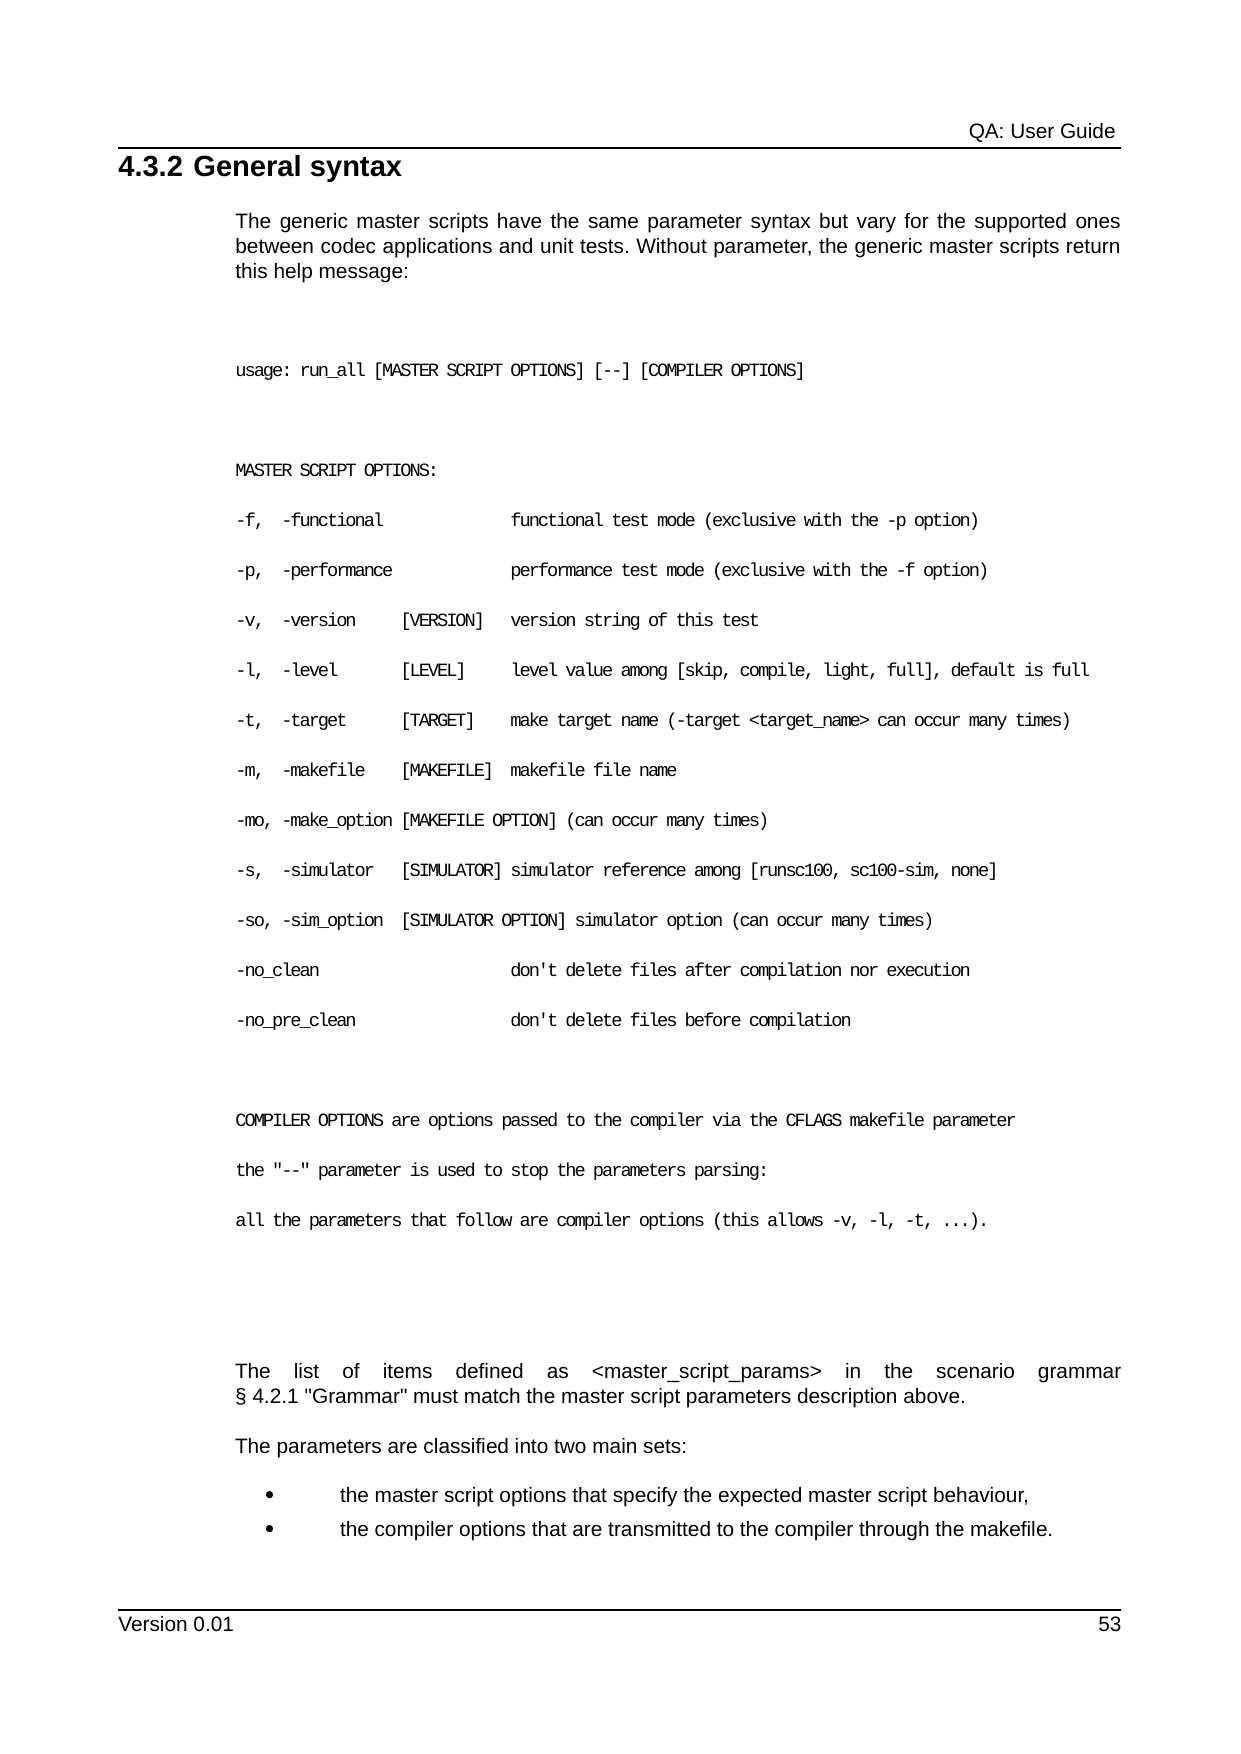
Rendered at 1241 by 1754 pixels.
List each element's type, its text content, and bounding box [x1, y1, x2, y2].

text -mo, -make_option [MAKEFILE OPTION] (can occur many times) [235, 807, 1122, 832]
text COMPILER OPTIONS are options passed to the compiler via the CFLAGS makefile parameter [235, 1107, 1122, 1132]
list the compiler options that are transmitted to the compiler through the makefile. [266, 1516, 1122, 1541]
text -f, -functional functional test mode (exclusive with the -p option) [235, 507, 1122, 532]
text the "--" parameter is used to stop the parameters parsing: [235, 1157, 1122, 1182]
text usage: run_all [MASTER SCRIPT OPTIONS] [--] [COMPILER OPTIONS] [235, 357, 1122, 382]
text -no_clean don't delete files after compilation nor execution [235, 957, 1122, 982]
text all the parameters that follow are compiler options (this allows -v, -l, -t, ...). [235, 1207, 1122, 1232]
text The parameters are classified into two main sets: [235, 1432, 1122, 1457]
text -s, -simulator [SIMULATOR] simulator reference among [runsc100, sc100-sim, none] [235, 857, 1122, 882]
text -t, -target [TARGET] make target name (-target <target_name> can occur many times) [235, 707, 1122, 732]
text -l, -level [LEVEL] level value among [skip, compile, light, full], default is full [235, 657, 1122, 682]
subtitle General syntax [118, 149, 1122, 182]
text MASTER SCRIPT OPTIONS: [235, 457, 1122, 482]
text -p, -performance performance test mode (exclusive with the -f option) [235, 557, 1122, 582]
text The generic master scripts have the same parameter syntax but vary for the supported ones between codec applications and unit tests. Without parameter, the generic master scripts return this help message: [235, 207, 1122, 282]
text -no_pre_clean don't delete files before compilation [235, 1007, 1122, 1032]
text The list of items defined as <master_script_params> in the scenario grammar § 4.2.1 "Grammar" must match the master script parameters description above. [235, 1357, 1122, 1407]
text -so, -sim_option [SIMULATOR OPTION] simulator option (can occur many times) [235, 907, 1122, 932]
text -m, -makefile [MAKEFILE] makefile file name [235, 757, 1122, 782]
text -v, -version [VERSION] version string of this test [235, 607, 1122, 632]
list the master script options that specify the expected master script behaviour, [266, 1482, 1122, 1507]
